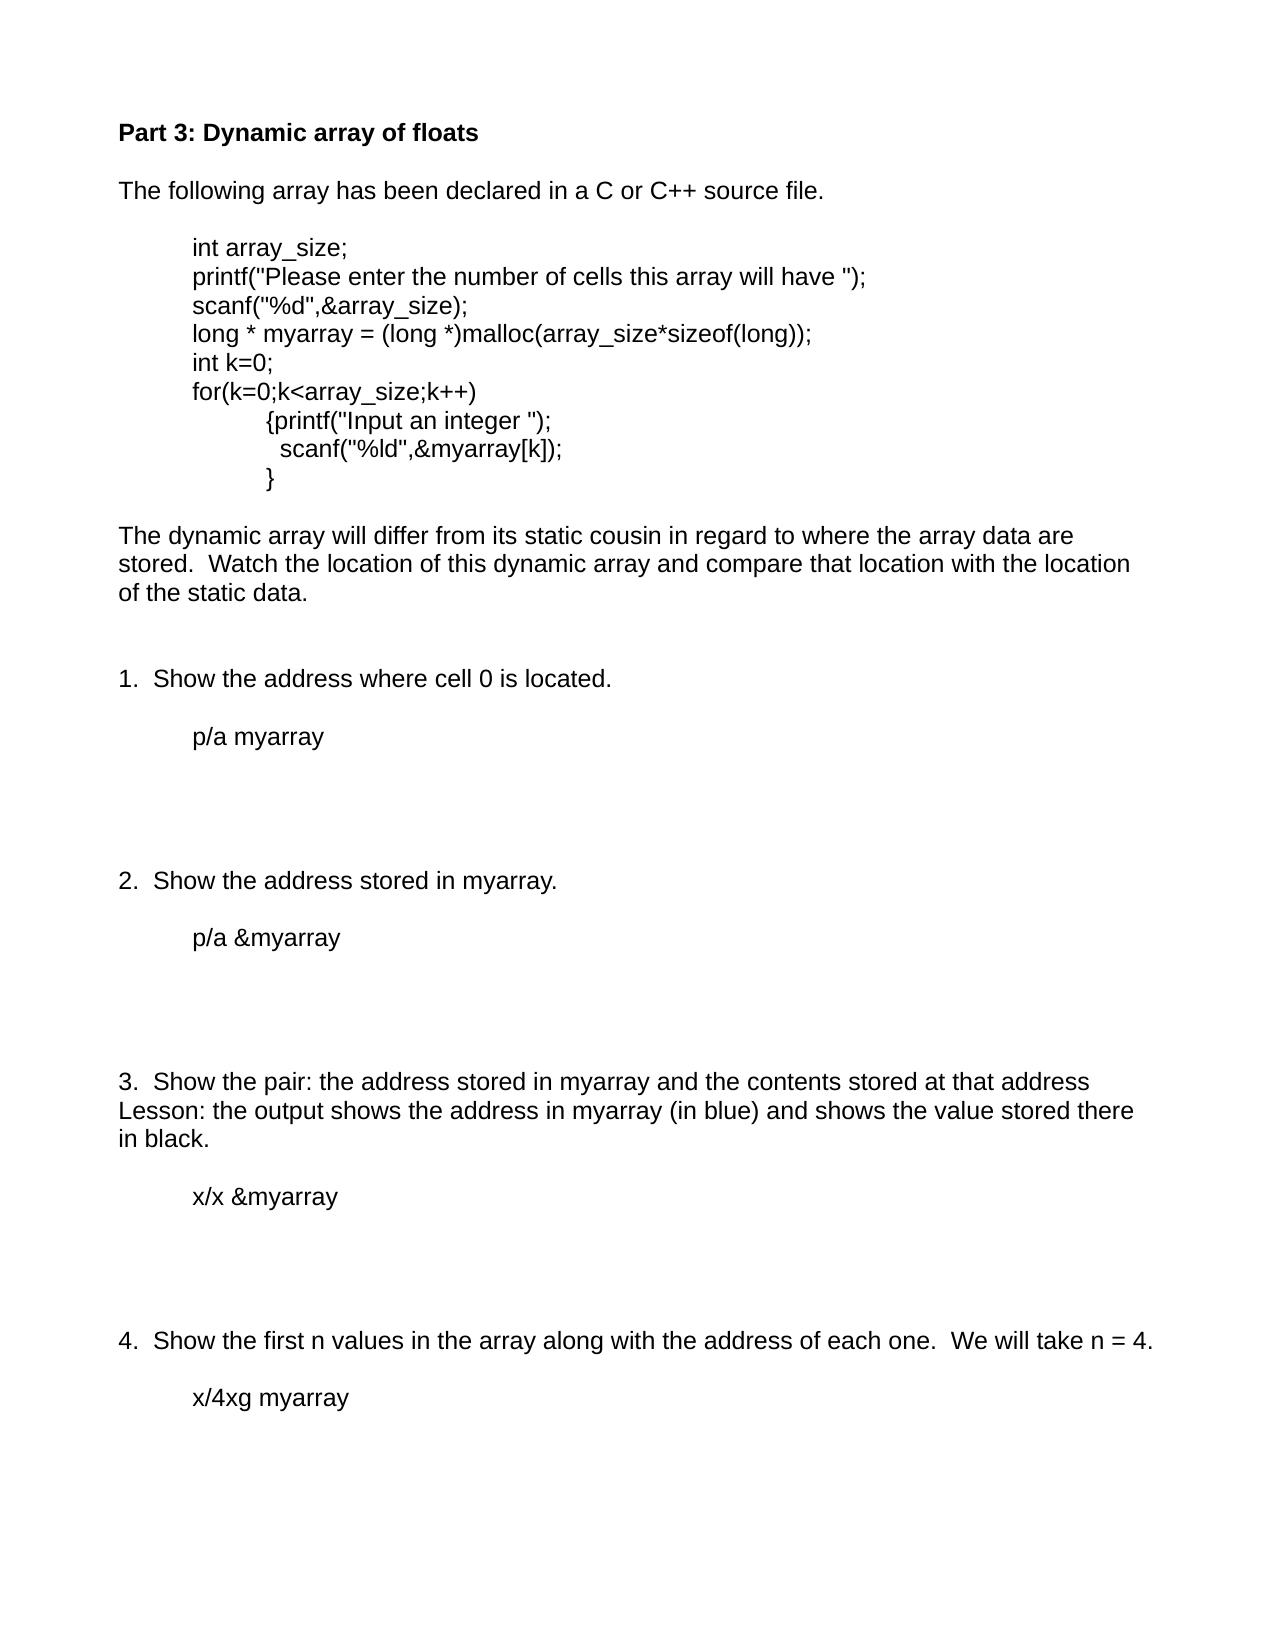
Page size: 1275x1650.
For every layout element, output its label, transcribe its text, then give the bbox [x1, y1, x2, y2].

text 3. Show the pair: the address stored in myarray and the contents stored at that address [118, 1067, 1157, 1096]
text Part 3: Dynamic array of floats [118, 118, 1157, 147]
text 2. Show the address stored in myarray. [118, 866, 1157, 894]
text 4. Show the first n values in the array along with the address of each one. We will take n = 4. [118, 1326, 1157, 1354]
text } [118, 463, 1157, 492]
text 1. Show the address where cell 0 is located. [118, 664, 1157, 693]
text for(k=0;k<array_size;k++) [118, 377, 1157, 406]
text int k=0; [118, 348, 1157, 377]
text The dynamic array will differ from its static cousin in regard to where the array data are stored. Watch the location of this dynamic array and compare that location with the location of the static data. [118, 521, 1157, 607]
text x/4xg myarray [118, 1383, 1157, 1412]
text long * myarray = (long *)malloc(array_size*sizeof(long)); [118, 319, 1157, 348]
text p/a &myarray [118, 923, 1157, 952]
text x/x &myarray [118, 1182, 1157, 1211]
text p/a myarray [118, 722, 1157, 751]
text printf("Please enter the number of cells this array will have "); [118, 262, 1157, 291]
text {printf("Input an integer "); [118, 406, 1157, 434]
text The following array has been declared in a C or C++ source file. [118, 176, 1157, 204]
text scanf("%d",&array_size); [118, 291, 1157, 319]
text int array_size; [118, 233, 1157, 262]
text Lesson: the output shows the address in myarray (in blue) and shows the value stored there in black. [118, 1096, 1157, 1153]
text scanf("%ld",&myarray[k]); [118, 434, 1157, 463]
